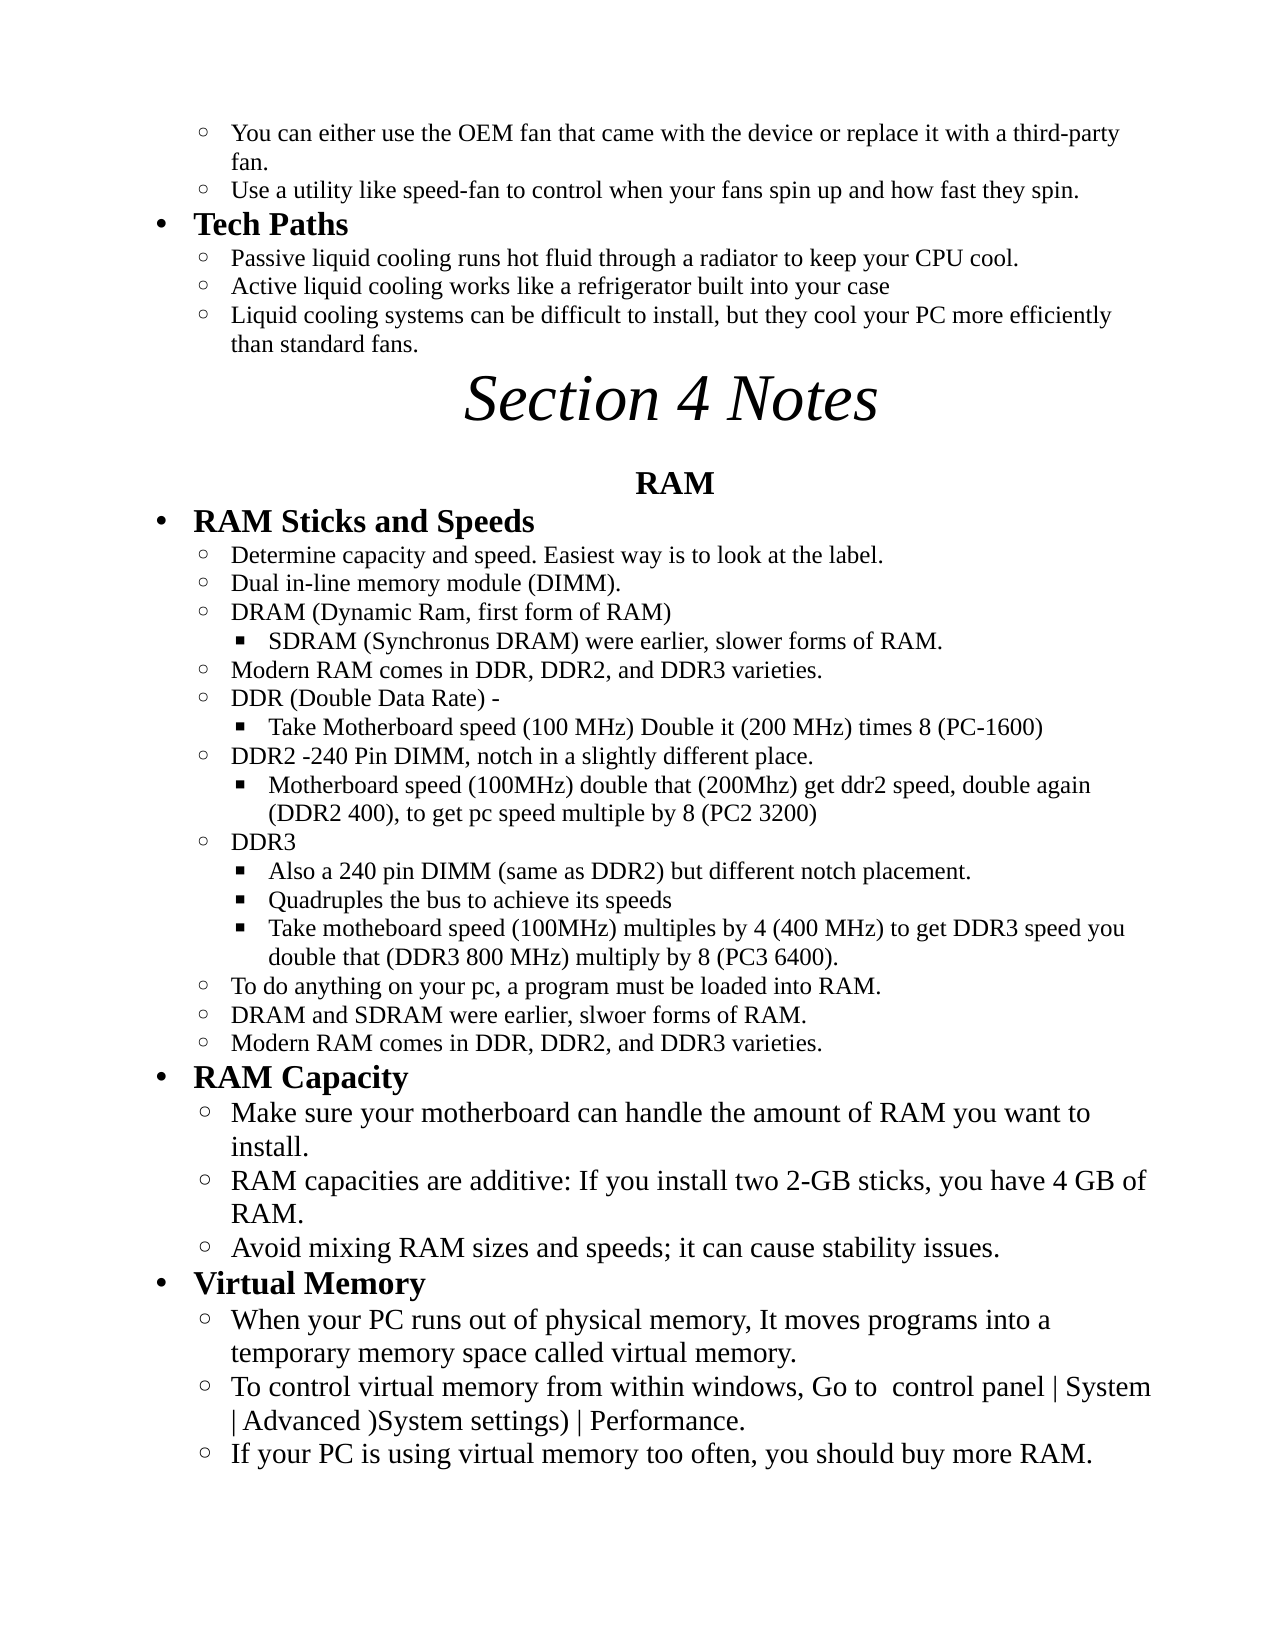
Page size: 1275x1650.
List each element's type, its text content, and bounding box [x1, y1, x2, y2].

list When your PC runs out of physical memory, It moves programs into a temporary memory space called virtual memory. [193, 1302, 1157, 1369]
list Quadruples the bus to achieve its speeds [231, 885, 1157, 913]
list DDR2 -240 Pin DIMM, notch in a slightly different place. [193, 741, 1157, 770]
list DDR3 [193, 827, 1157, 856]
list You can either use the OEM fan that came with the device or replace it with a third-party fan. [193, 118, 1157, 176]
list Active liquid cooling works like a refrigerator built into your case [193, 271, 1157, 300]
list RAM [156, 463, 1157, 501]
list RAM capacities are additive: If you install two 2-GB sticks, you have 4 GB of RAM. [193, 1163, 1157, 1230]
list RAM Sticks and Speeds [156, 501, 1157, 540]
list Passive liquid cooling runs hot fluid through a radiator to keep your CPU cool. [193, 243, 1157, 271]
list To control virtual memory from within windows, Go to control panel | System | Advanced )System settings) | Performance. [193, 1369, 1157, 1436]
list Take Motherboard speed (100 MHz) Double it (200 MHz) times 8 (PC-1600) [231, 712, 1157, 741]
list SDRAM (Synchronus DRAM) were earlier, slower forms of RAM. [231, 626, 1157, 655]
list Tech Paths [156, 204, 1157, 243]
list Motherboard speed (100MHz) double that (200Mhz) get ddr2 speed, double again (DDR2 400), to get pc speed multiple by 8 (PC2 3200) [231, 770, 1157, 827]
list Liquid cooling systems can be difficult to install, but they cool your PC more efficiently than standard fans. [193, 300, 1157, 358]
list Use a utility like speed-fan to control when your fans spin up and how fast they spin. [193, 176, 1157, 204]
list DDR (Double Data Rate) - [193, 683, 1157, 712]
list Also a 240 pin DIMM (same as DDR2) but different notch placement. [231, 856, 1157, 885]
list Dual in-line memory module (DIMM). [193, 568, 1157, 597]
list Modern RAM comes in DDR, DDR2, and DDR3 varieties. [193, 655, 1157, 683]
list Determine capacity and speed. Easiest way is to look at the label. [193, 540, 1157, 568]
list Section 4 Notes [156, 358, 1157, 434]
list Virtual Memory [156, 1264, 1157, 1302]
list RAM Capacity [156, 1057, 1157, 1096]
list Make sure your motherboard can handle the amount of RAM you want to install. [193, 1096, 1157, 1163]
list Take motheboard speed (100MHz) multiples by 4 (400 MHz) to get DDR3 speed you double that (DDR3 800 MHz) multiply by 8 (PC3 6400). [231, 913, 1157, 971]
list Modern RAM comes in DDR, DDR2, and DDR3 varieties. [193, 1028, 1157, 1057]
list DRAM (Dynamic Ram, first form of RAM) [193, 597, 1157, 626]
list To do anything on your pc, a program must be loaded into RAM. [193, 971, 1157, 1000]
list Avoid mixing RAM sizes and speeds; it can cause stability issues. [193, 1230, 1157, 1264]
list If your PC is using virtual memory too often, you should buy more RAM. [193, 1436, 1157, 1470]
list DRAM and SDRAM were earlier, slwoer forms of RAM. [193, 1000, 1157, 1028]
